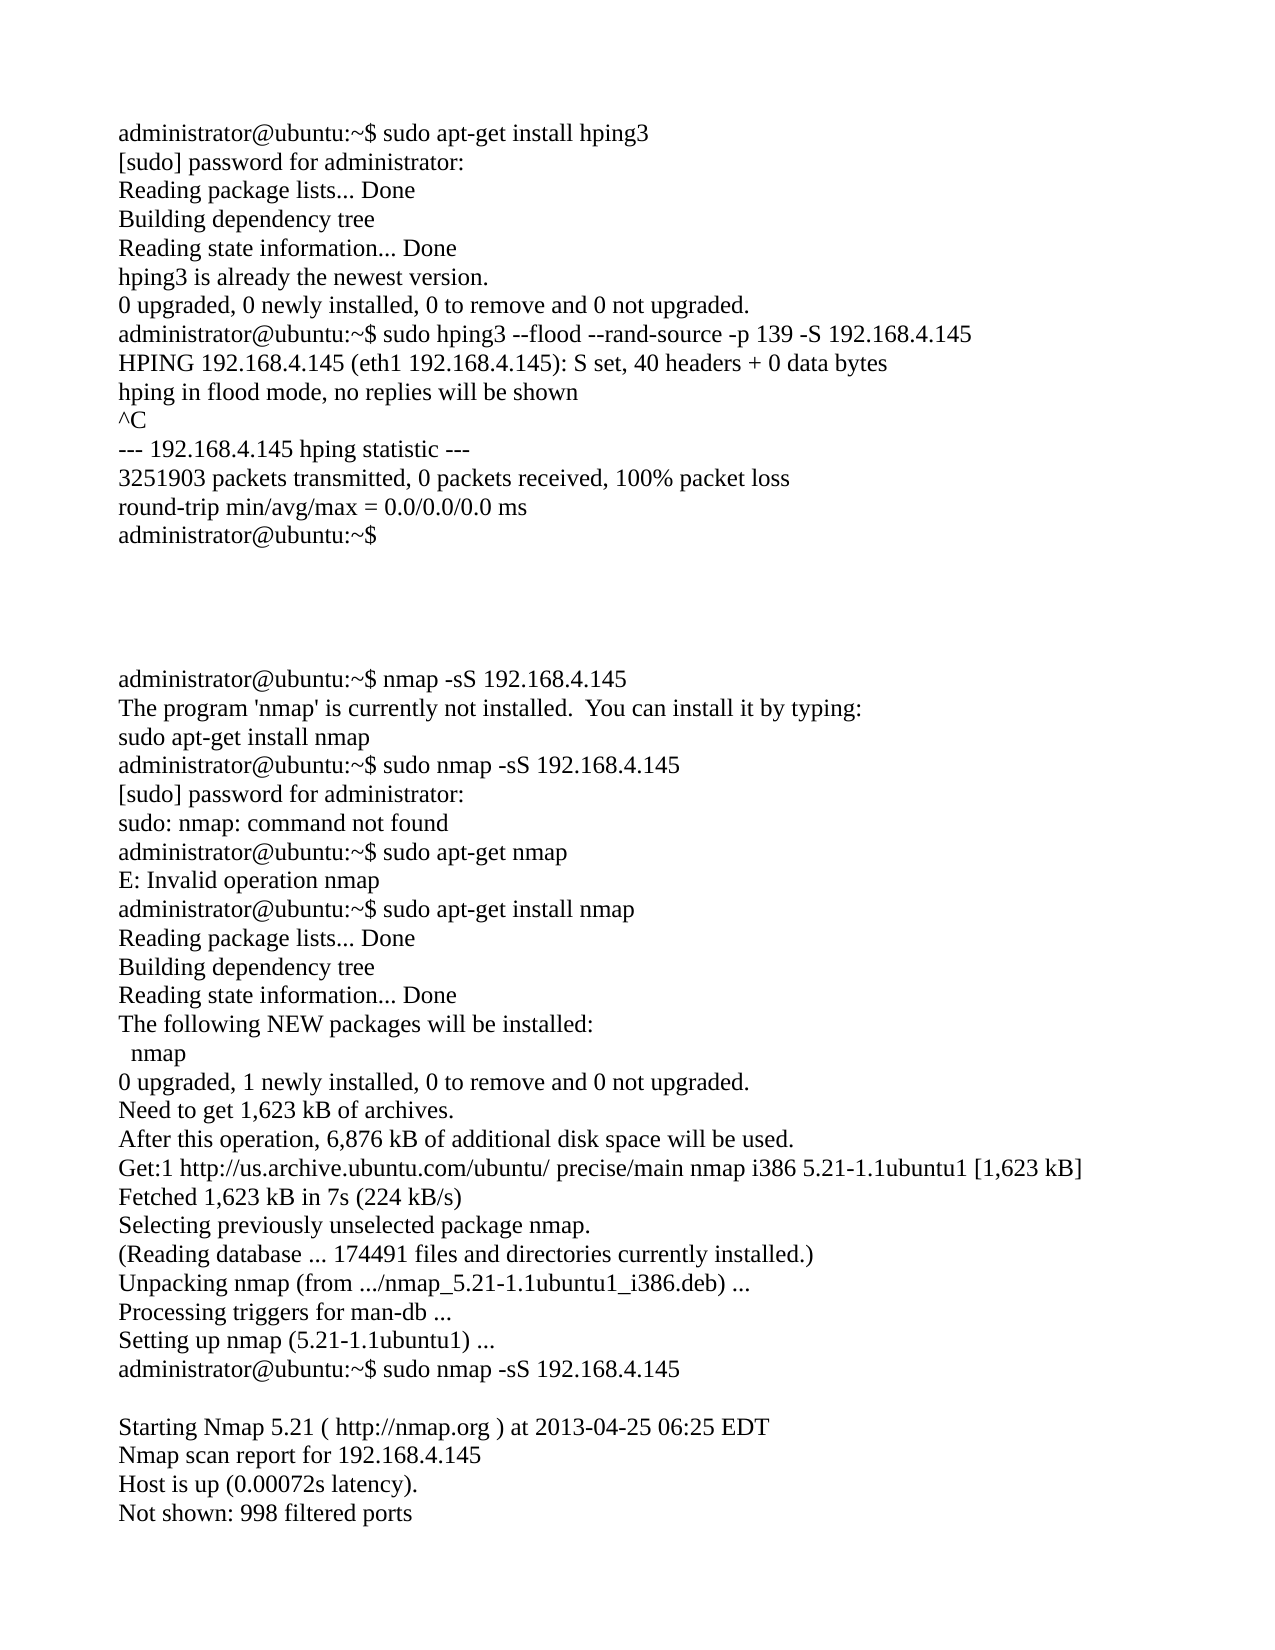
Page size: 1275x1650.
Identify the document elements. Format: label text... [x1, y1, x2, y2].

text Unpacking nmap (from .../nmap_5.21-1.1ubuntu1_i386.deb) ... [118, 1268, 1157, 1297]
text E: Invalid operation nmap [118, 866, 1157, 894]
text ^C [118, 406, 1157, 434]
text --- 192.168.4.145 hping statistic --- [118, 434, 1157, 463]
text Building dependency tree [118, 952, 1157, 981]
text administrator@ubuntu:~$ sudo apt-get install nmap [118, 894, 1157, 923]
text sudo: nmap: command not found [118, 808, 1157, 837]
text sudo apt-get install nmap [118, 722, 1157, 751]
text 3251903 packets transmitted, 0 packets received, 100% packet loss [118, 463, 1157, 492]
text Processing triggers for man-db ... [118, 1297, 1157, 1326]
text Starting Nmap 5.21 ( http://nmap.org ) at 2013-04-25 06:25 EDT [118, 1412, 1157, 1441]
text Need to get 1,623 kB of archives. [118, 1096, 1157, 1124]
text Not shown: 998 filtered ports [118, 1498, 1157, 1527]
text [sudo] password for administrator: [118, 779, 1157, 808]
text Fetched 1,623 kB in 7s (224 kB/s) [118, 1182, 1157, 1211]
text (Reading database ... 174491 files and directories currently installed.) [118, 1239, 1157, 1268]
text 0 upgraded, 0 newly installed, 0 to remove and 0 not upgraded. [118, 291, 1157, 319]
text administrator@ubuntu:~$ sudo nmap -sS 192.168.4.145 [118, 751, 1157, 779]
text round-trip min/avg/max = 0.0/0.0/0.0 ms [118, 492, 1157, 521]
text Get:1 http://us.archive.ubuntu.com/ubuntu/ precise/main nmap i386 5.21-1.1ubuntu1 [1,623 kB] [118, 1153, 1157, 1182]
text Host is up (0.00072s latency). [118, 1469, 1157, 1498]
text administrator@ubuntu:~$ sudo nmap -sS 192.168.4.145 [118, 1354, 1157, 1383]
text Selecting previously unselected package nmap. [118, 1211, 1157, 1239]
text Reading state information... Done [118, 233, 1157, 262]
text hping in flood mode, no replies will be shown [118, 377, 1157, 406]
text administrator@ubuntu:~$ sudo apt-get install hping3 [118, 118, 1157, 147]
text administrator@ubuntu:~$ nmap -sS 192.168.4.145 [118, 664, 1157, 693]
text Reading package lists... Done [118, 923, 1157, 952]
text administrator@ubuntu:~$ sudo apt-get nmap [118, 837, 1157, 866]
text Building dependency tree [118, 204, 1157, 233]
text The program 'nmap' is currently not installed. You can install it by typing: [118, 693, 1157, 722]
text administrator@ubuntu:~$ [118, 521, 1157, 549]
text Reading package lists... Done [118, 176, 1157, 204]
text hping3 is already the newest version. [118, 262, 1157, 291]
text [sudo] password for administrator: [118, 147, 1157, 176]
text Reading state information... Done [118, 981, 1157, 1009]
text administrator@ubuntu:~$ sudo hping3 --flood --rand-source -p 139 -S 192.168.4.145 [118, 319, 1157, 348]
text 0 upgraded, 1 newly installed, 0 to remove and 0 not upgraded. [118, 1067, 1157, 1096]
text Setting up nmap (5.21-1.1ubuntu1) ... [118, 1326, 1157, 1354]
text After this operation, 6,876 kB of additional disk space will be used. [118, 1124, 1157, 1153]
text HPING 192.168.4.145 (eth1 192.168.4.145): S set, 40 headers + 0 data bytes [118, 348, 1157, 377]
text Nmap scan report for 192.168.4.145 [118, 1441, 1157, 1469]
text nmap [118, 1038, 1157, 1067]
text The following NEW packages will be installed: [118, 1009, 1157, 1038]
